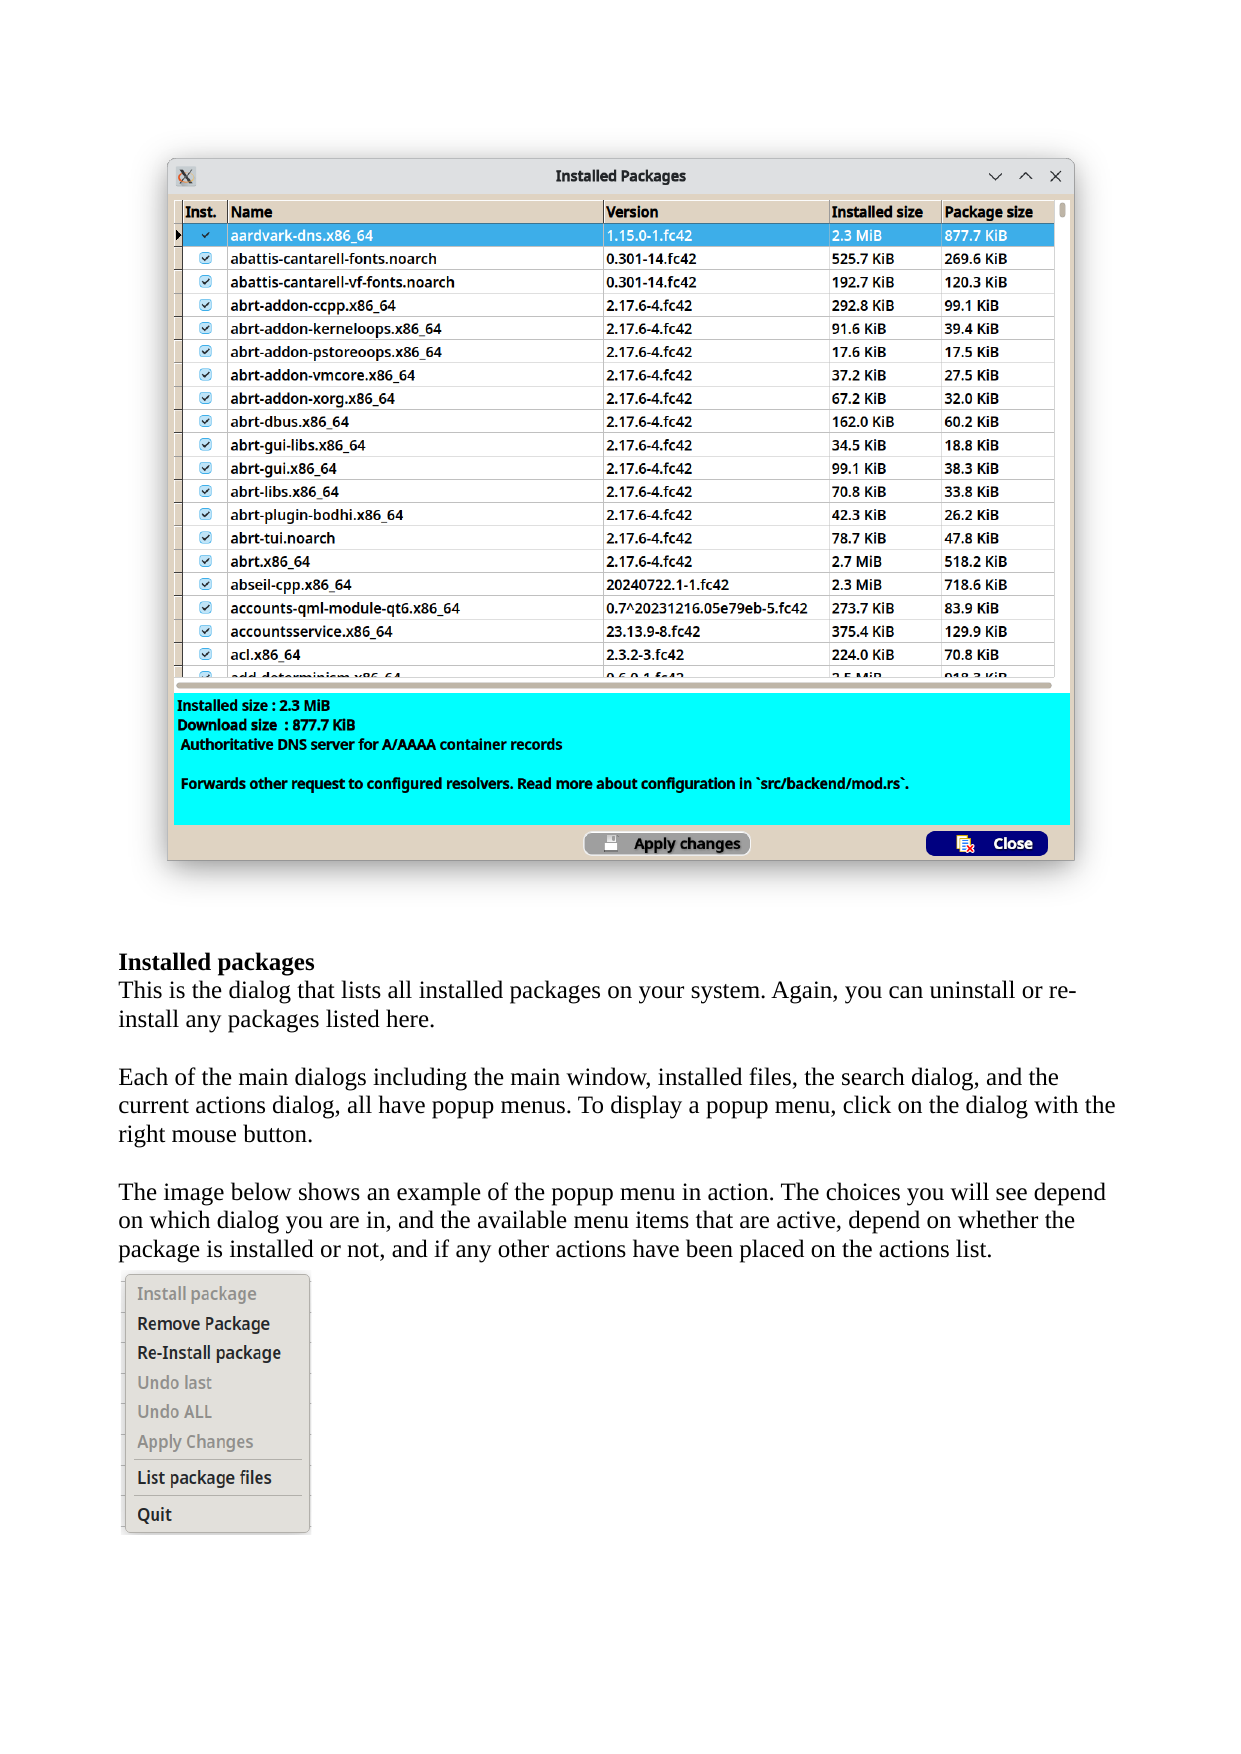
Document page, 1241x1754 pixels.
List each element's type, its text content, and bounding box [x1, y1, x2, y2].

text This is the dialog that lists all installed packages on your system. Again, you can uninstall or re-install any packages listed here. [118, 975, 1122, 1033]
picture [118, 118, 1123, 918]
text Each of the main dialogs including the main window, installed files, the search dialog, and the current actions dialog, all have popup menus. To display a popup menu, click on the dialog with the right mouse button. [118, 1062, 1122, 1148]
text The image below shows an example of the popup menu in action. The choices you will see depend on which dialog you are in, and the available menu items that are active, depend on whether the package is installed or not, and if any other actions have been placed on the actions list. [118, 1177, 1122, 1263]
picture [120, 1270, 312, 1535]
text Installed packages [118, 947, 1122, 975]
